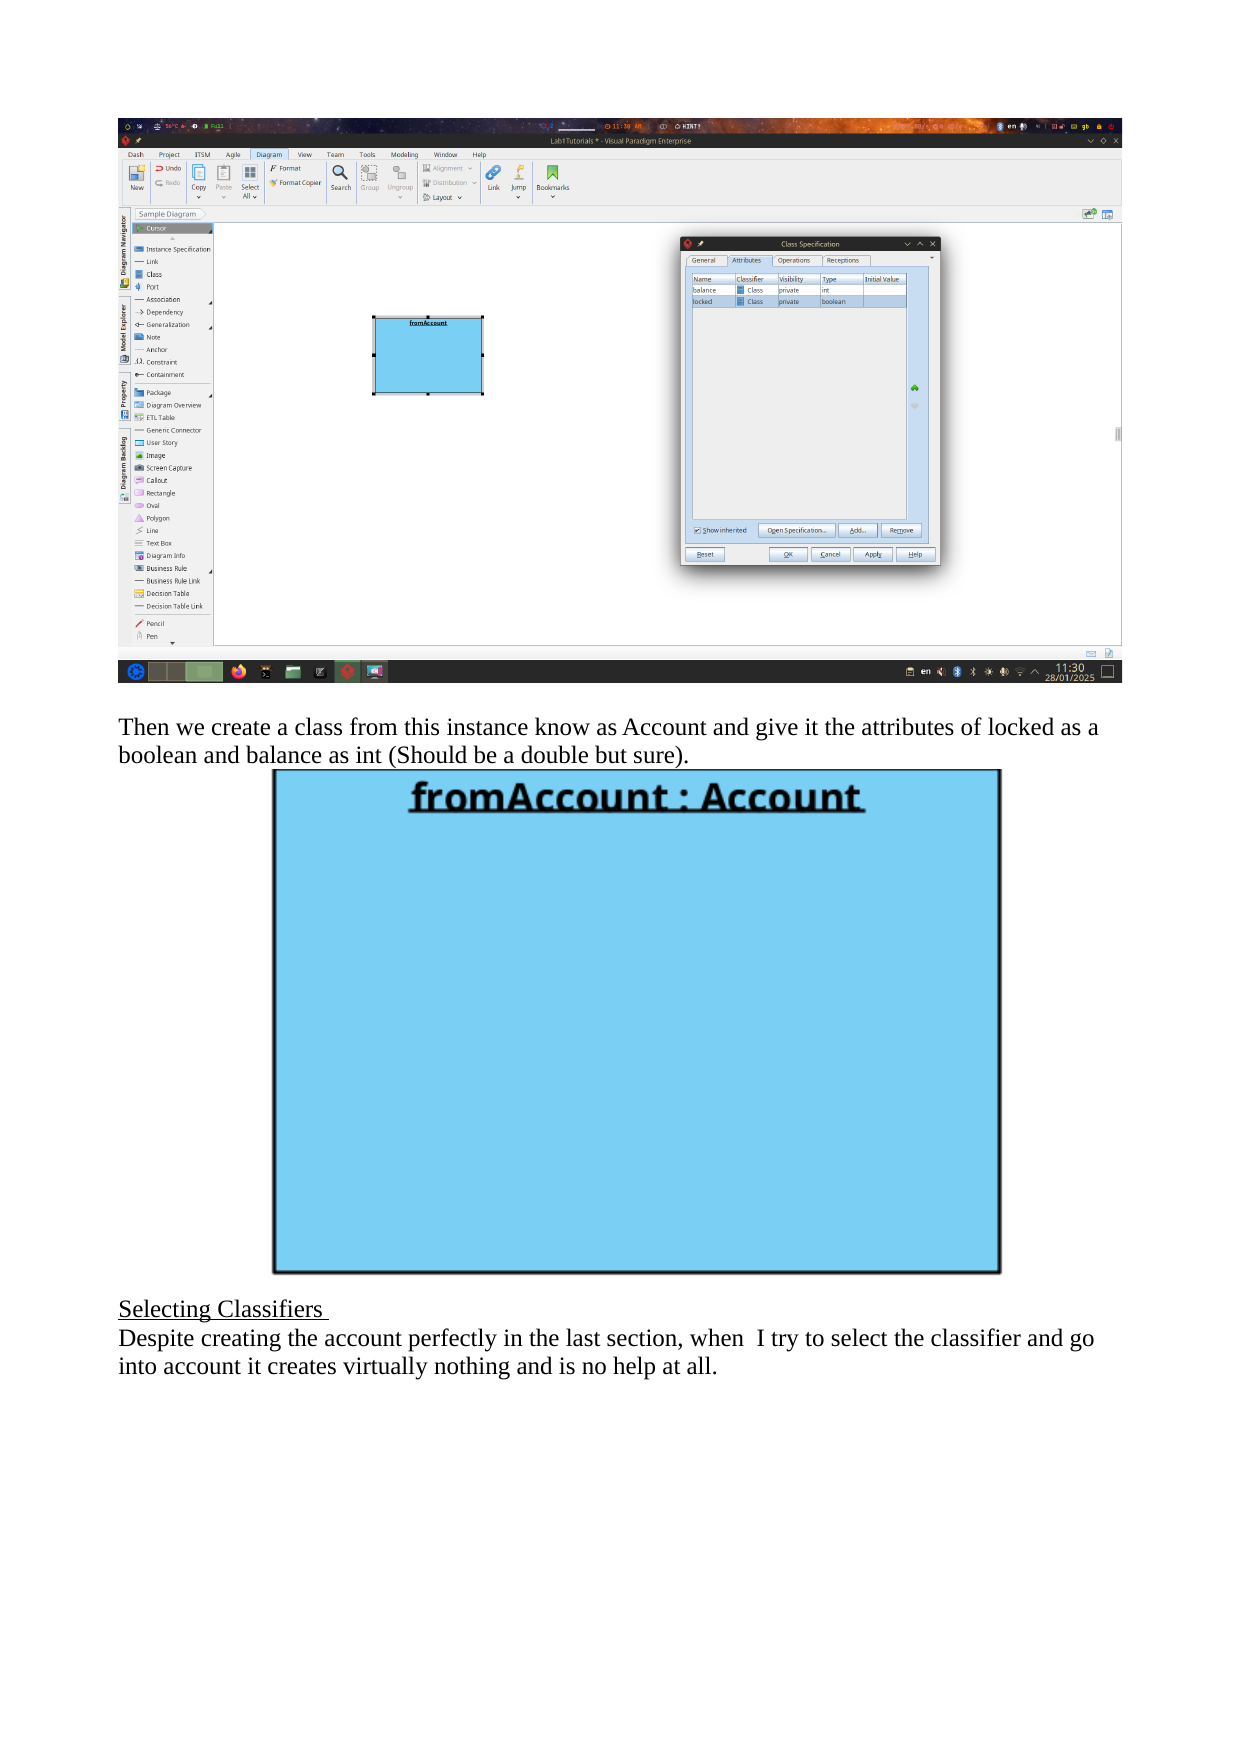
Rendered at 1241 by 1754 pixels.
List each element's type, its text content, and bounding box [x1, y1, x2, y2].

picture [118, 118, 1123, 683]
text Then we create a class from this instance know as Account and give it the attributes of locked as a boolean and balance as int (Should be a double but sure). [118, 712, 1122, 769]
text Despite creating the account perfectly in the last section, when I try to select the classifier and go into account it creates virtually nothing and is no help at all. [118, 1323, 1122, 1380]
picture [219, 769, 1021, 1294]
text Selecting Classifiers [118, 769, 1122, 1323]
